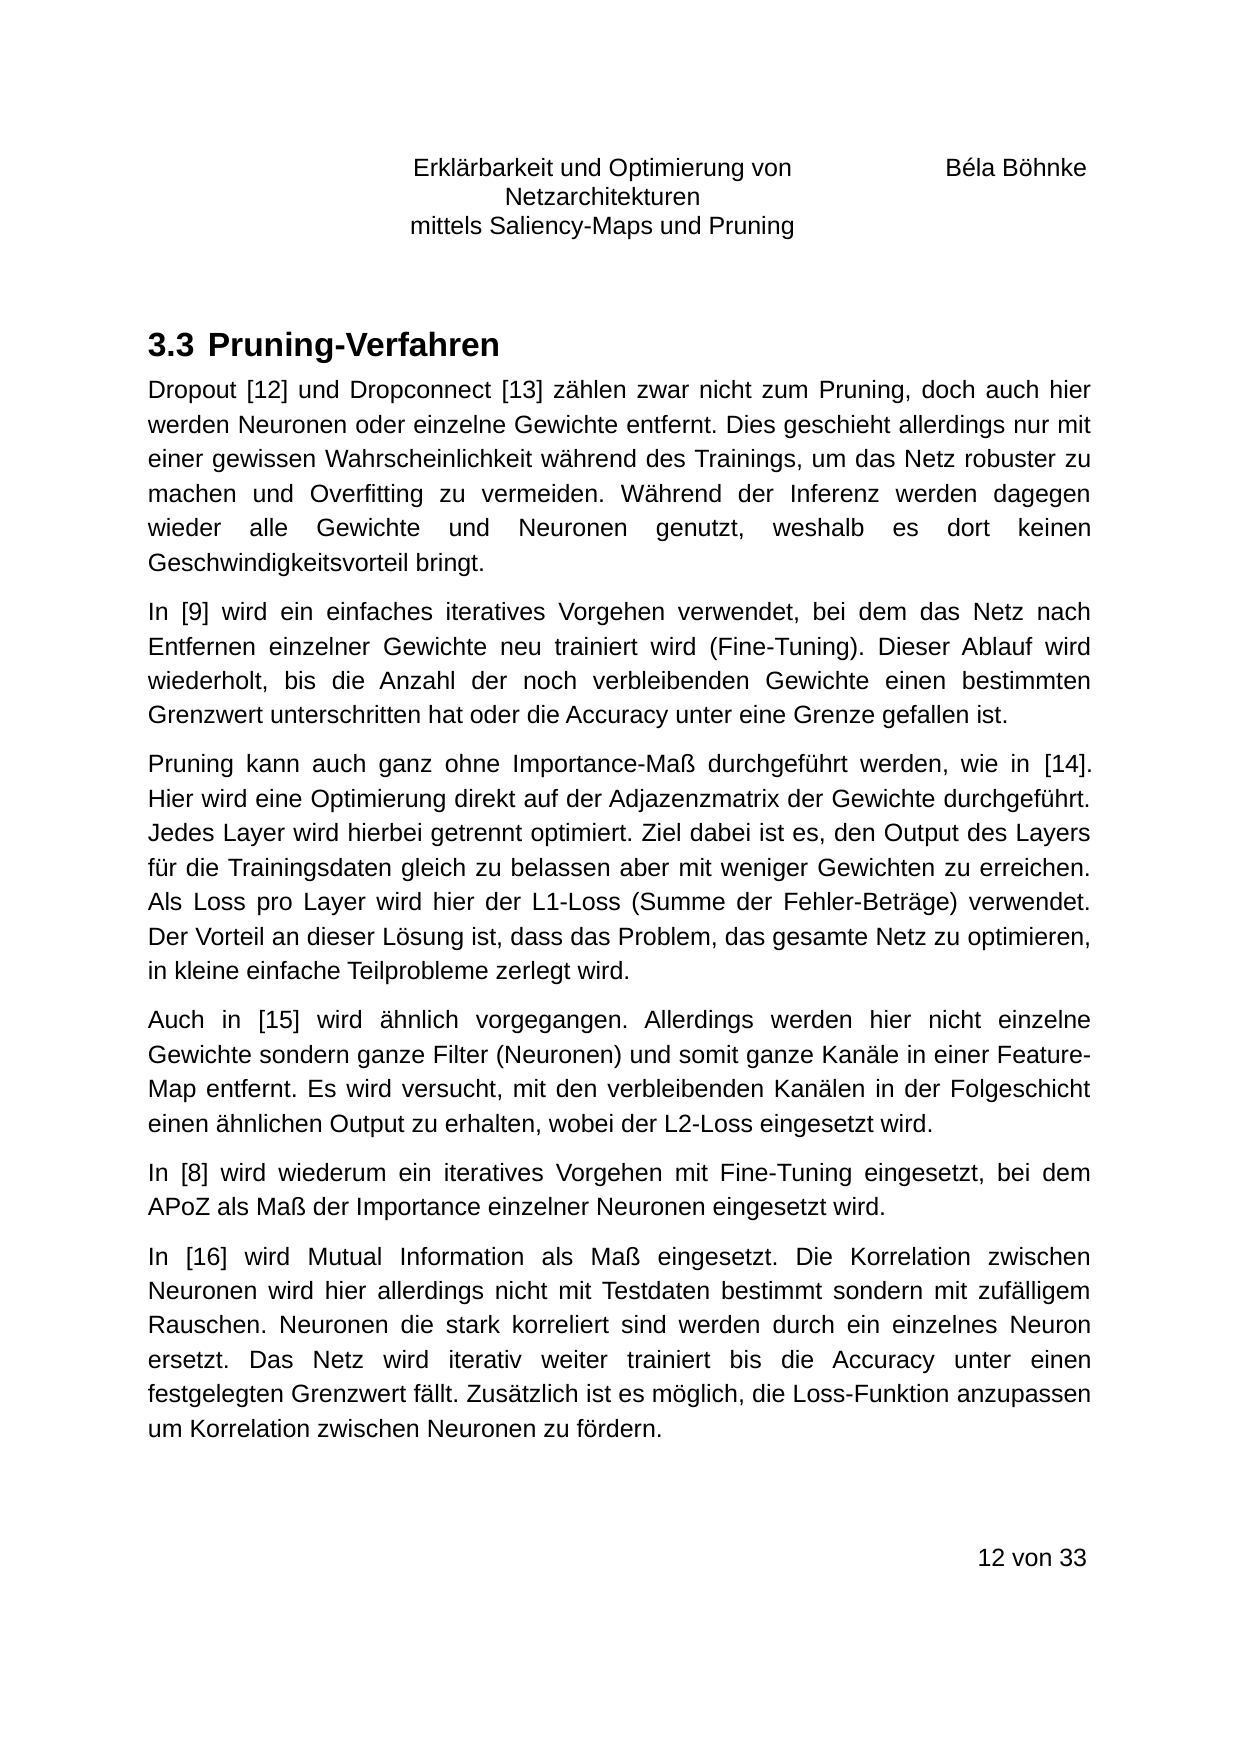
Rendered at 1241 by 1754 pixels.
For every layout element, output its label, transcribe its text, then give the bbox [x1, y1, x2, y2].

text In [16] wird Mutual Information als Maß eingesetzt. Die Korrelation zwischen Neuronen wird hier allerdings nicht mit Testdaten bestimmt sondern mit zufälligem Rauschen. Neuronen die stark korreliert sind werden durch ein einzelnes Neuron ersetzt. Das Netz wird iterativ weiter trainiert bis die Accuracy unter einen festgelegten Grenzwert fällt. Zusätzlich ist es möglich, die Loss-Funktion anzupassen um Korrelation zwischen Neuronen zu fördern. [148, 1241, 1093, 1443]
text In [9] wird ein einfaches iteratives Vorgehen verwendet, bei dem das Netz nach Entfernen einzelner Gewichte neu trainiert wird (Fine-Tuning). Dieser Ablauf wird wiederholt, bis die Anzahl der noch verbleibenden Gewichte einen bestimmten Grenzwert unterschritten hat oder die Accuracy unter eine Grenze gefallen ist. [148, 597, 1093, 729]
text In [8] wird wiederum ein iteratives Vorgehen mit Fine-Tuning eingesetzt, bei dem APoZ als Maß der Importance einzelner Neuronen eingesetzt wird. [148, 1158, 1093, 1221]
text Dropout [12] und Dropconnect [13] zählen zwar nicht zum Pruning, doch auch hier werden Neuronen oder einzelne Gewichte entfernt. Dies geschieht allerdings nur mit einer gewissen Wahrscheinlichkeit während des Trainings, um das Netz robuster zu machen und Overfitting zu vermeiden. Während der Inferenz werden dagegen wieder alle Gewichte und Neuronen genutzt, weshalb es dort keinen Geschwindigkeitsvorteil bringt. [148, 376, 1093, 577]
text Pruning kann auch ganz ohne Importance-Maß durchgeführt werden, wie in [14]. Hier wird eine Optimierung direkt auf der Adjazenzmatrix der Gewichte durchgeführt. Jedes Layer wird hierbei getrennt optimiert. Ziel dabei ist es, den Output des Layers für die Trainingsdaten gleich zu belassen aber mit weniger Gewichten zu erreichen. Als Loss pro Layer wird hier der L1-Loss (Summe der Fehler-Beträge) verwendet. Der Vorteil an dieser Lösung ist, dass das Problem, das gesamte Netz zu optimieren, in kleine einfache Teilprobleme zerlegt wird. [148, 749, 1093, 985]
subtitle Pruning-Verfahren [148, 324, 1093, 363]
text Auch in [15] wird ähnlich vorgegangen. Allerdings werden hier nicht einzelne Gewichte sondern ganze Filter (Neuronen) und somit ganze Kanäle in einer Feature-Map entfernt. Es wird versucht, mit den verbleibenden Kanälen in der Folgeschicht einen ähnlichen Output zu erhalten, wobei der L2-Loss eingesetzt wird. [148, 1005, 1093, 1138]
